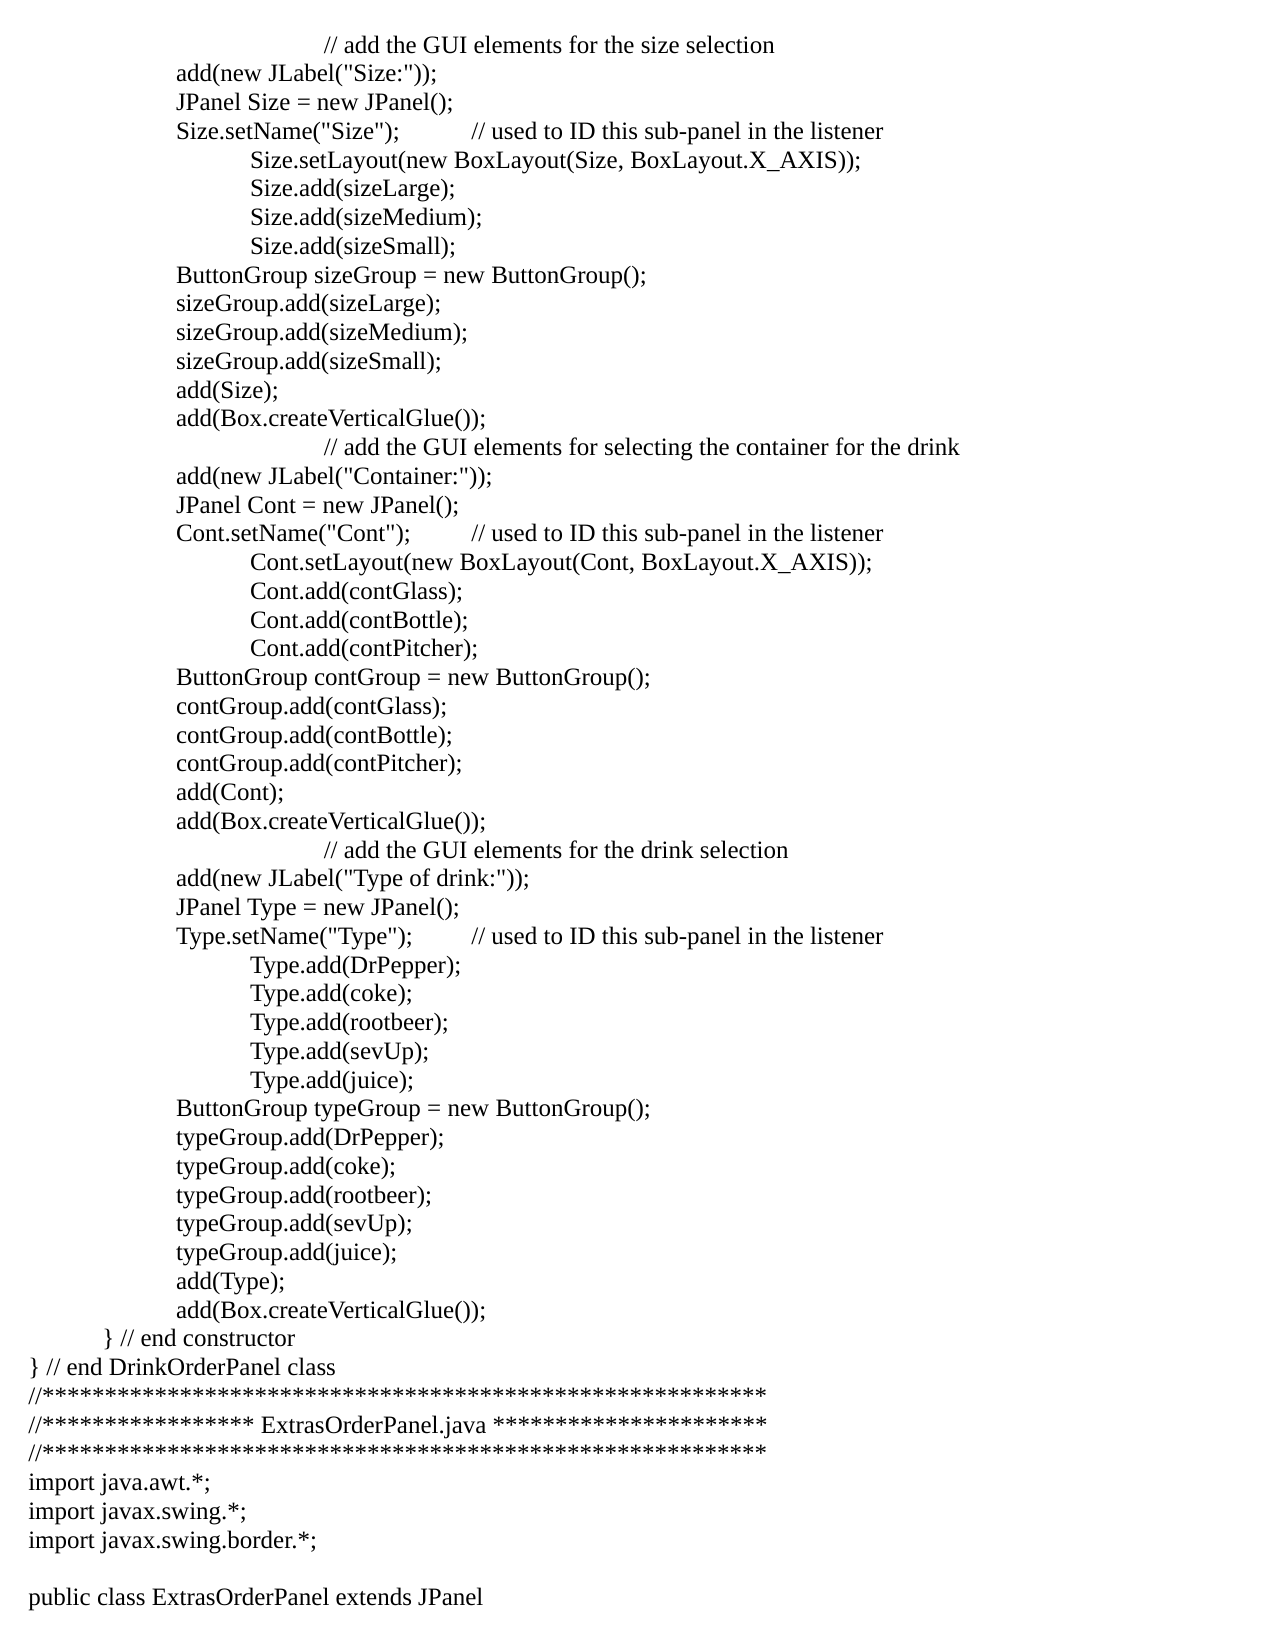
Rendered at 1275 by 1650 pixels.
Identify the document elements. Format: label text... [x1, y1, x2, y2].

text } // end constructor [28, 1323, 1242, 1352]
text Cont.add(contGlass); [28, 576, 1242, 605]
text import java.awt.*; [28, 1467, 1242, 1496]
text sizeGroup.add(sizeSmall); [28, 346, 1242, 375]
text ButtonGroup sizeGroup = new ButtonGroup(); [28, 260, 1242, 288]
text Type.add(sevUp); [28, 1036, 1242, 1065]
text add(Box.createVerticalGlue()); [28, 1295, 1242, 1323]
text Type.setName("Type"); // used to ID this sub-panel in the listener [28, 921, 1242, 950]
text JPanel Cont = new JPanel(); [28, 490, 1242, 518]
text contGroup.add(contBottle); [28, 720, 1242, 748]
text // add the GUI elements for the size selection [28, 30, 1242, 58]
text add(new JLabel("Type of drink:")); [28, 863, 1242, 892]
text add(new JLabel("Container:")); [28, 461, 1242, 490]
text ButtonGroup contGroup = new ButtonGroup(); [28, 662, 1242, 691]
text JPanel Size = new JPanel(); [28, 87, 1242, 116]
text add(Size); [28, 375, 1242, 403]
text Cont.add(contPitcher); [28, 633, 1242, 662]
text //********************************************************** [28, 1438, 1242, 1467]
text Size.setLayout(new BoxLayout(Size, BoxLayout.X_AXIS)); [28, 145, 1242, 173]
text Size.add(sizeLarge); [28, 173, 1242, 202]
text import javax.swing.*; [28, 1496, 1242, 1525]
text sizeGroup.add(sizeMedium); [28, 317, 1242, 346]
text JPanel Type = new JPanel(); [28, 892, 1242, 921]
text } // end DrinkOrderPanel class [28, 1352, 1242, 1381]
text Type.add(DrPepper); [28, 950, 1242, 978]
text Type.add(juice); [28, 1065, 1242, 1093]
text sizeGroup.add(sizeLarge); [28, 288, 1242, 317]
text Cont.add(contBottle); [28, 605, 1242, 633]
text //********************************************************** [28, 1381, 1242, 1410]
text Type.add(coke); [28, 978, 1242, 1007]
text Size.add(sizeSmall); [28, 231, 1242, 260]
text typeGroup.add(DrPepper); [28, 1122, 1242, 1151]
text Type.add(rootbeer); [28, 1007, 1242, 1036]
text add(Box.createVerticalGlue()); [28, 403, 1242, 432]
text add(Cont); [28, 777, 1242, 806]
text Size.setName("Size"); // used to ID this sub-panel in the listener [28, 116, 1242, 145]
text import javax.swing.border.*; [28, 1525, 1242, 1553]
text Cont.setLayout(new BoxLayout(Cont, BoxLayout.X_AXIS)); [28, 547, 1242, 576]
text typeGroup.add(coke); [28, 1151, 1242, 1180]
text contGroup.add(contPitcher); [28, 748, 1242, 777]
text contGroup.add(contGlass); [28, 691, 1242, 720]
text //***************** ExtrasOrderPanel.java ********************** [28, 1410, 1242, 1438]
text typeGroup.add(sevUp); [28, 1208, 1242, 1237]
text ButtonGroup typeGroup = new ButtonGroup(); [28, 1093, 1242, 1122]
text add(Type); [28, 1266, 1242, 1295]
text typeGroup.add(juice); [28, 1237, 1242, 1266]
text public class ExtrasOrderPanel extends JPanel [28, 1582, 1242, 1611]
text // add the GUI elements for the drink selection [28, 835, 1242, 863]
text Size.add(sizeMedium); [28, 202, 1242, 231]
text add(Box.createVerticalGlue()); [28, 806, 1242, 835]
text typeGroup.add(rootbeer); [28, 1180, 1242, 1208]
text // add the GUI elements for selecting the container for the drink [28, 432, 1242, 461]
text add(new JLabel("Size:")); [28, 58, 1242, 87]
text Cont.setName("Cont"); // used to ID this sub-panel in the listener [28, 518, 1242, 547]
